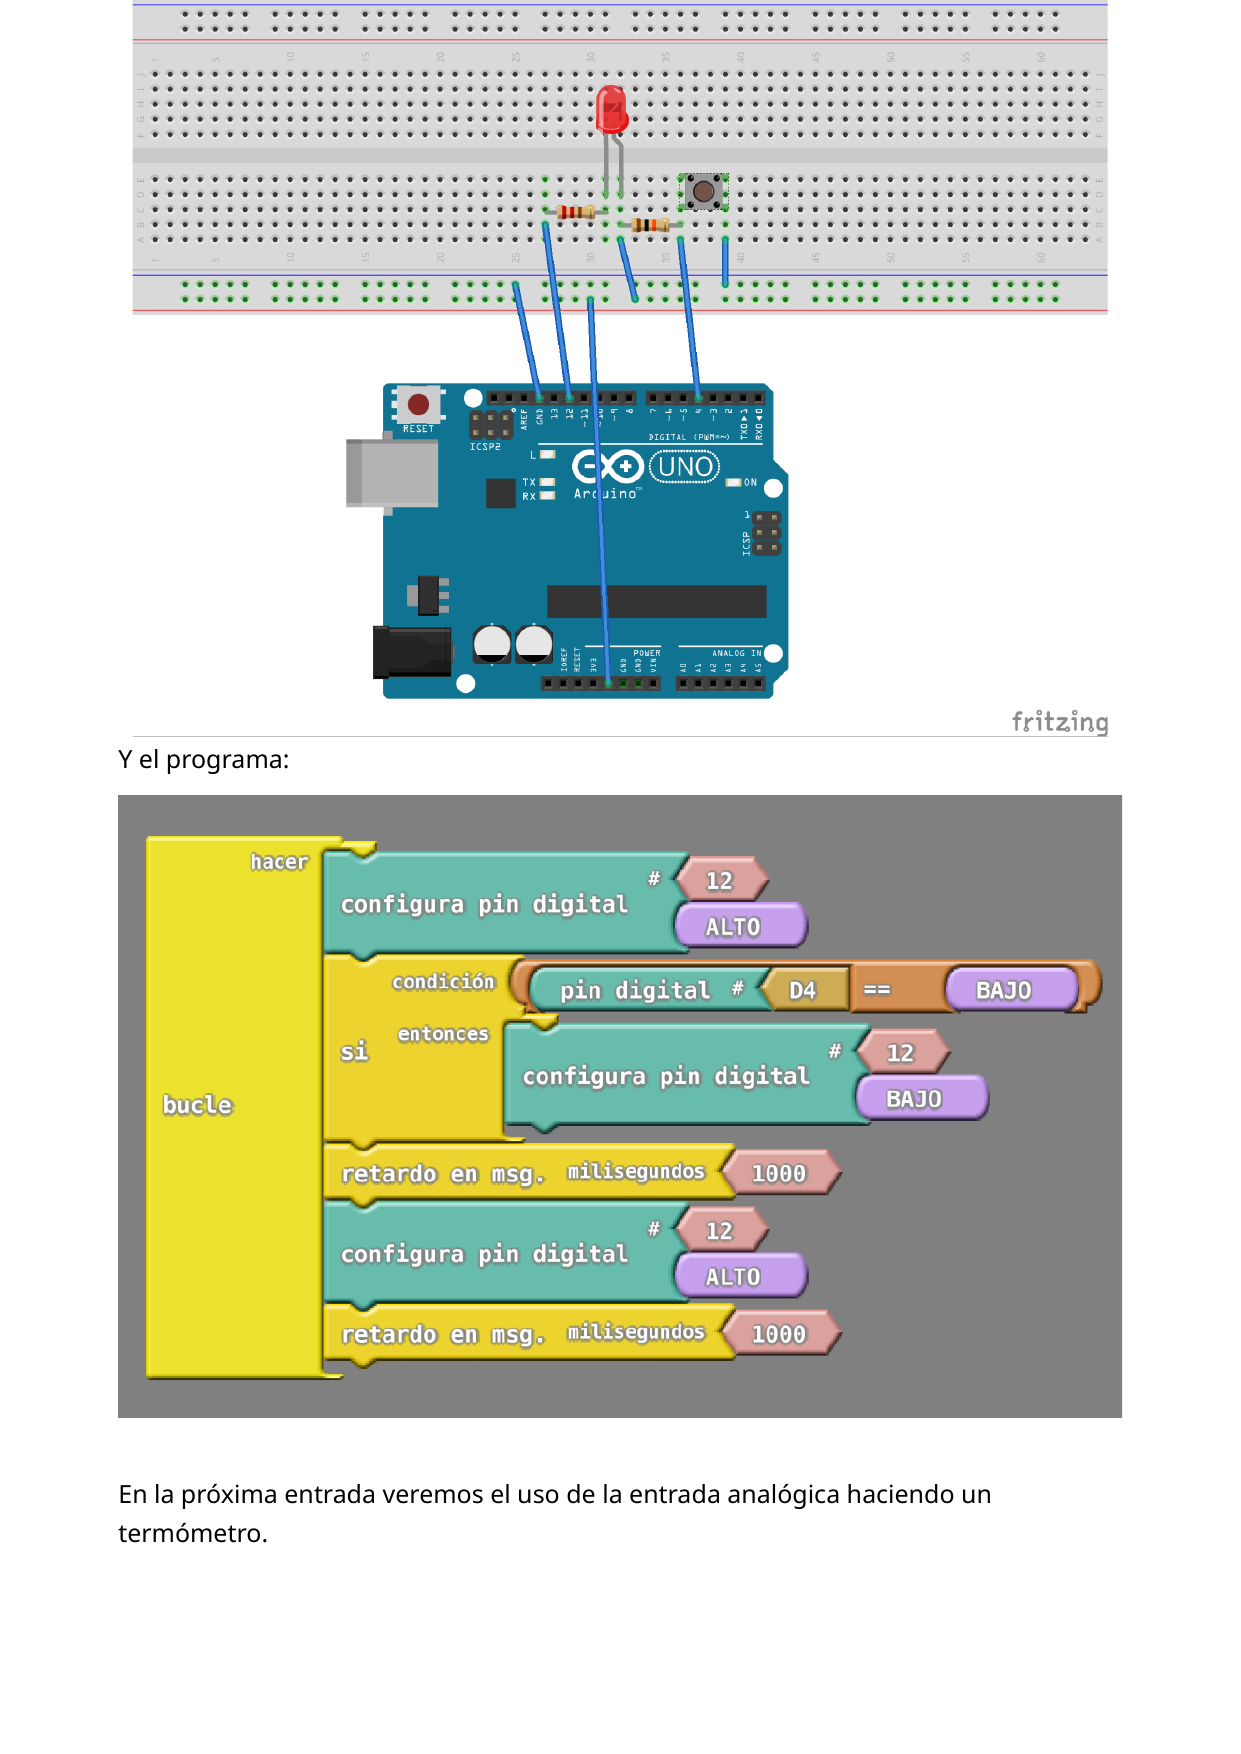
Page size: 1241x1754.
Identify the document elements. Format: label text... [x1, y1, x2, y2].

text En la próxima entrada veremos el uso de la entrada analógica haciendo un termómetro. [118, 1476, 1122, 1550]
picture [118, 795, 1123, 1418]
picture [132, 0, 1108, 737]
text Y el programa: [118, 0, 1122, 776]
